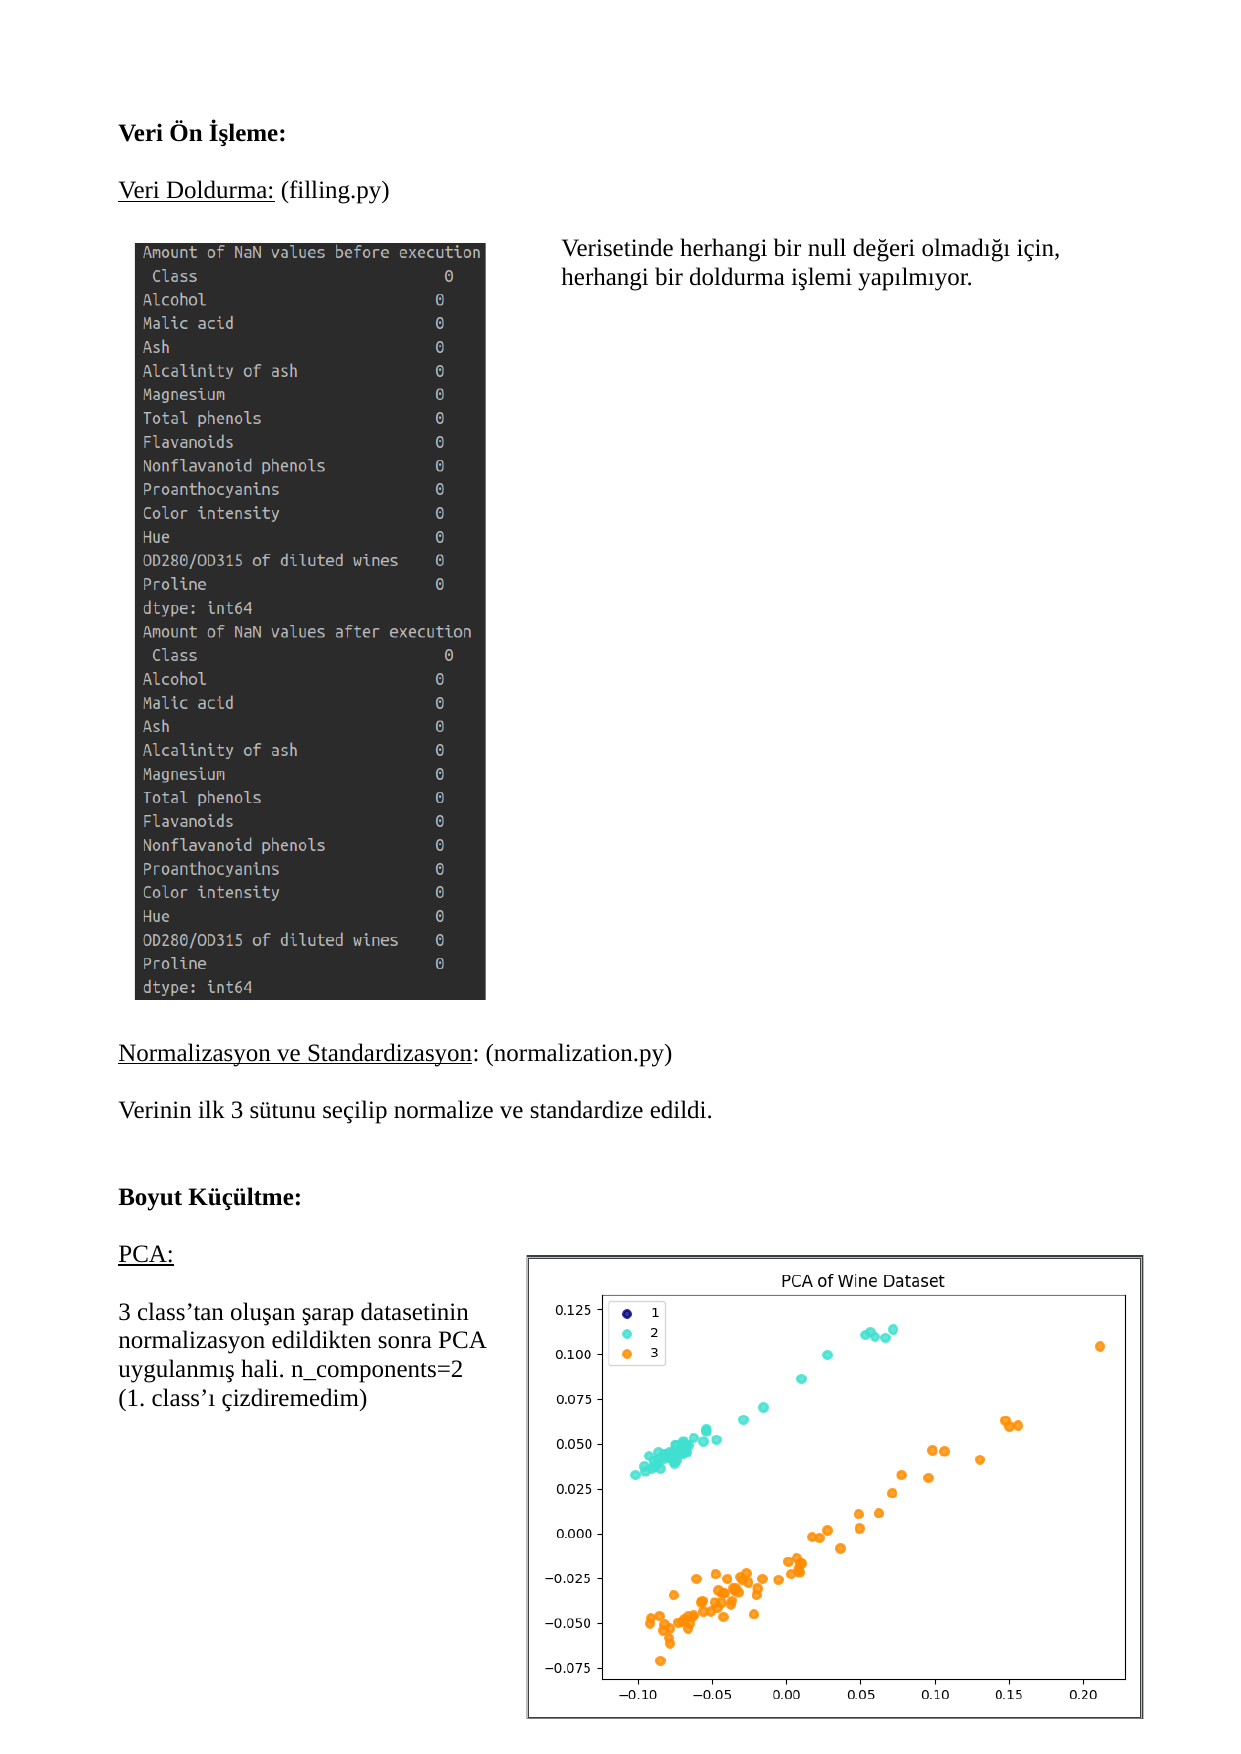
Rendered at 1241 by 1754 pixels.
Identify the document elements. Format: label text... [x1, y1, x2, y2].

text (1. class’ı çizdiremedim) [118, 1383, 526, 1412]
text Veri Ön İşleme: [118, 118, 1122, 147]
text Normalizasyon ve Standardizasyon: (normalization.py) [118, 1038, 1122, 1067]
text Verisetinde herhangi bir null değeri olmadığı için, herhangi bir doldurma işlemi yapılmıyor. [118, 233, 1122, 291]
text PCA: [118, 1239, 1122, 1268]
text 3 class’tan oluşan şarap datasetinin normalizasyon edildikten sonra PCA uygulanmış hali. n_components=2 [118, 1297, 526, 1383]
text Veri Doldurma: (filling.py) [118, 176, 1122, 204]
text Verinin ilk 3 sütunu seçilip normalize ve standardize edildi. [118, 1096, 1122, 1124]
text Boyut Küçültme: [118, 1182, 1122, 1211]
picture [134, 243, 486, 1000]
picture [526, 1255, 1144, 1719]
